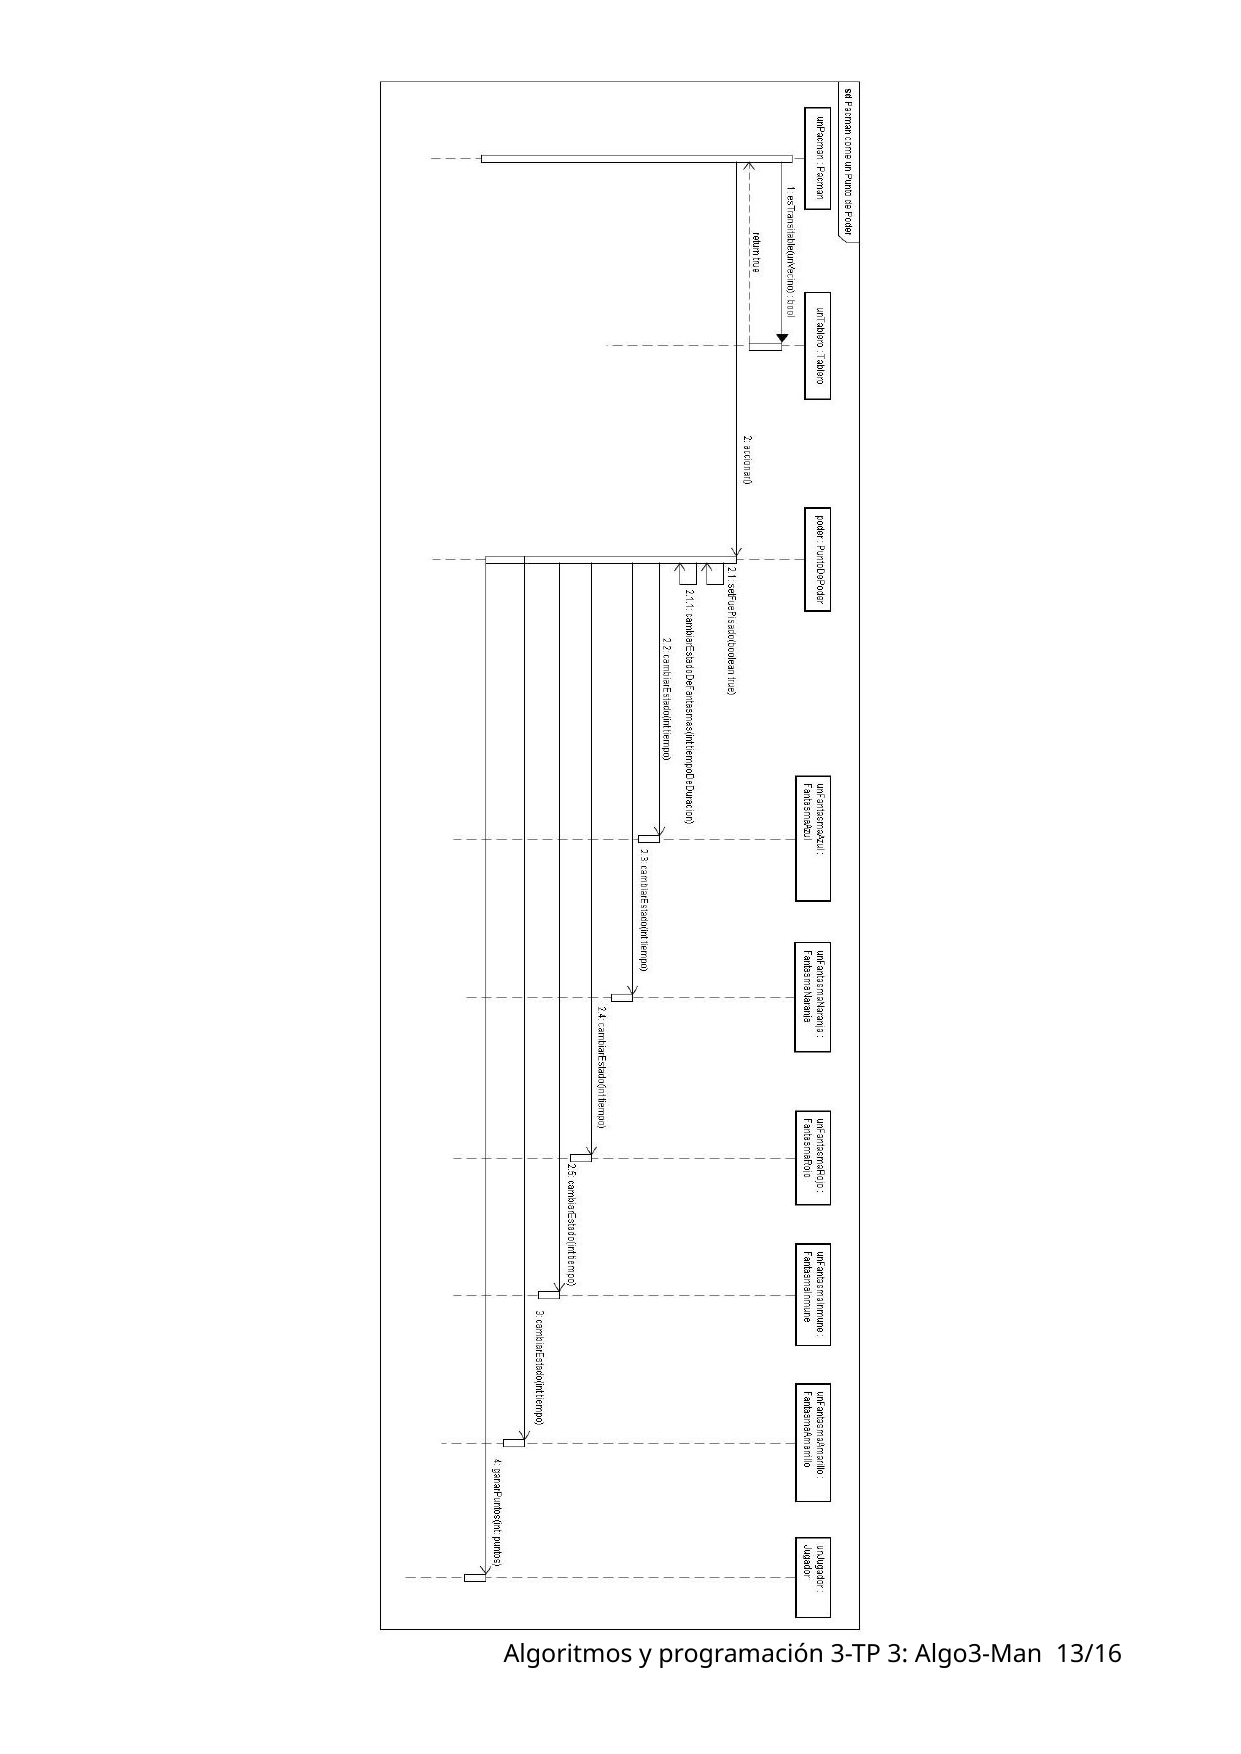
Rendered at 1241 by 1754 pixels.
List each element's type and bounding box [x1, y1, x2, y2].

picture [372, 75, 868, 1636]
